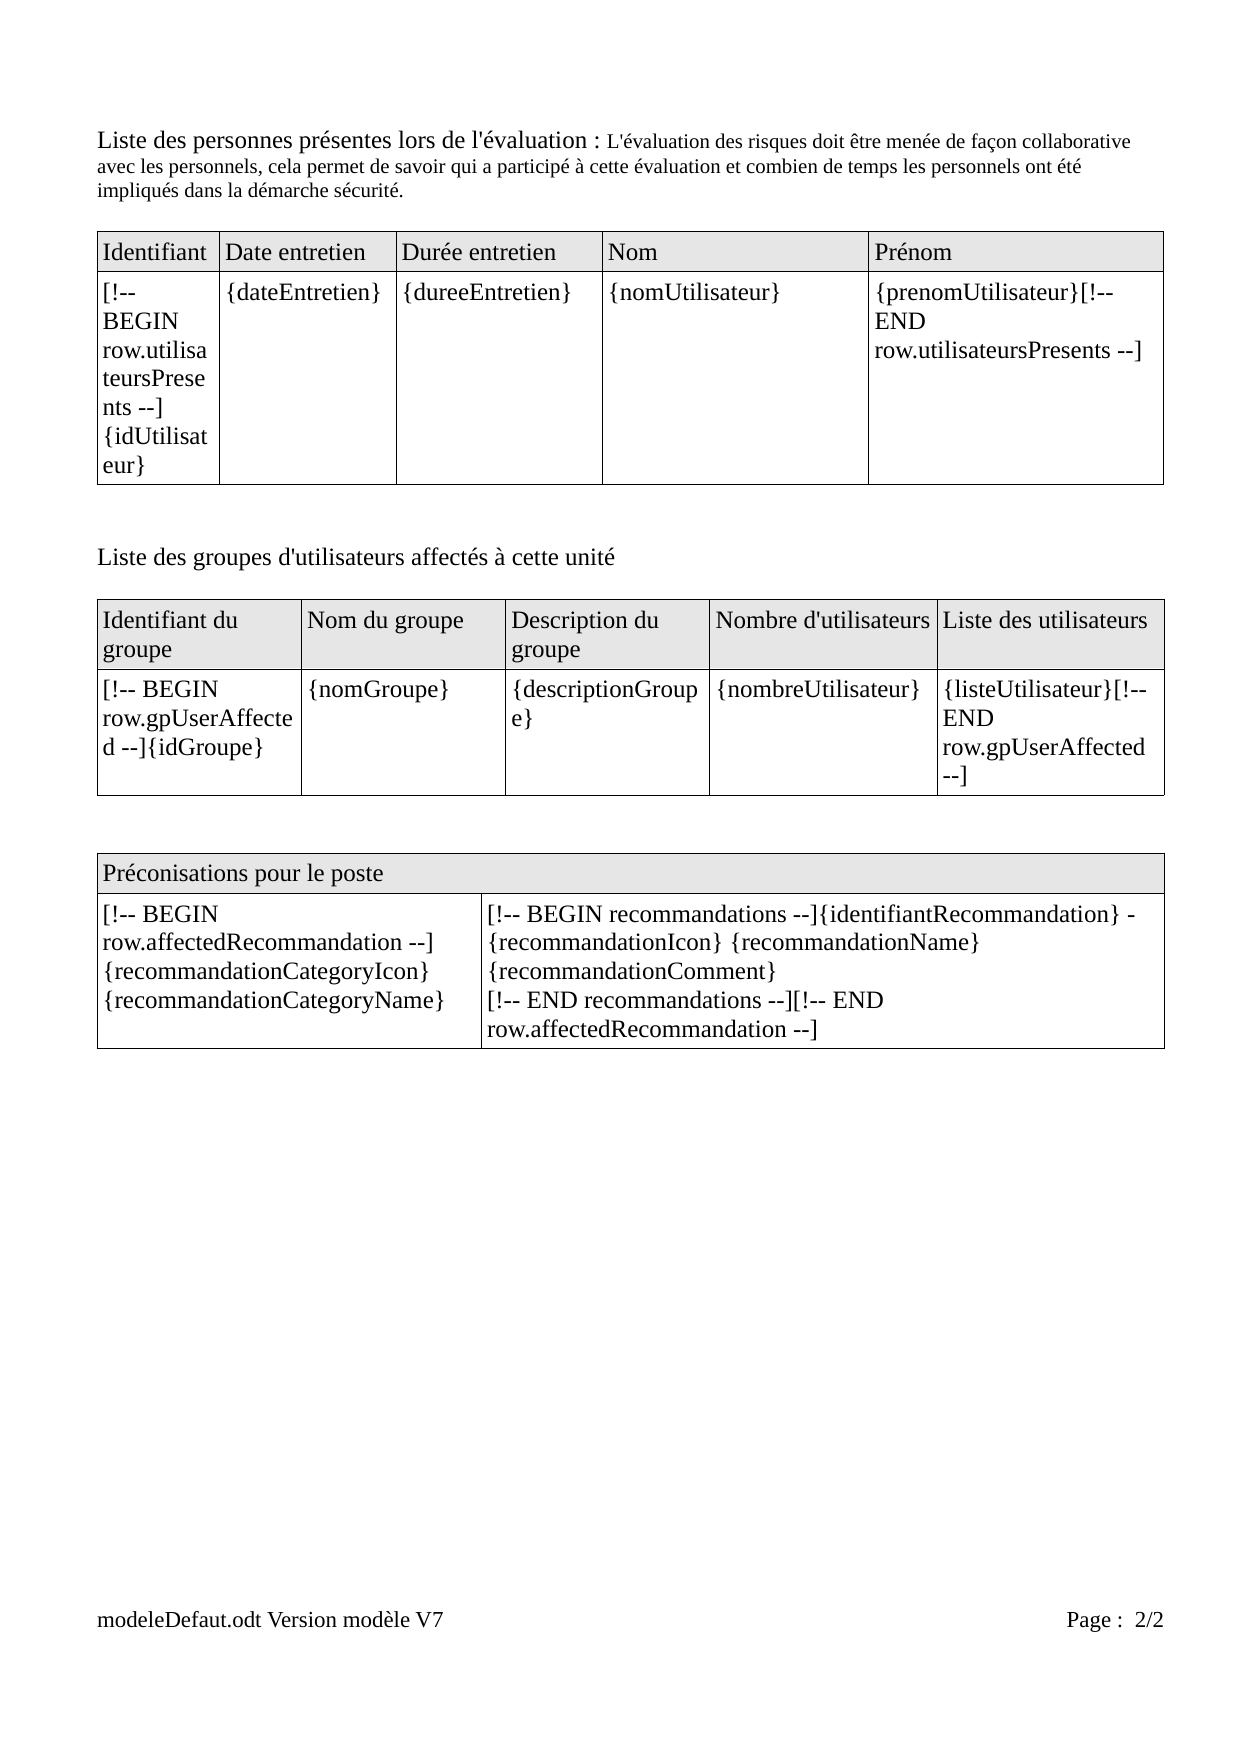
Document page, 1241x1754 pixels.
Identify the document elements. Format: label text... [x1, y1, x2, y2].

table_header Identifiant [98, 232, 219, 271]
table_header Préconisations pour le poste [98, 854, 1164, 893]
table_cell {dureeEntretien} [397, 272, 602, 484]
table_cell {dateEntretien} [220, 272, 396, 484]
table_header Nom [603, 232, 868, 271]
table_header Identifiant du groupe [98, 600, 301, 668]
table_cell [!-- BEGIN row.gpUserAffected --]{idGroupe} [98, 670, 301, 795]
table_cell {listeUtilisateur}[!-- END row.gpUserAffected --] [938, 670, 1164, 795]
table_cell [!-- BEGIN row.affectedRecommandation --] {recommandationCategoryIcon}{recommandationCategoryName} [98, 894, 481, 1048]
table_header Description du groupe [506, 600, 709, 668]
table_header Prénom [869, 232, 1163, 271]
table_header Nom du groupe [302, 600, 505, 668]
text Liste des groupes d'utilisateurs affectés à cette unité [97, 542, 1164, 571]
table_cell {nombreUtilisateur} [710, 670, 937, 795]
table_header Durée entretien [397, 232, 602, 271]
text Liste des personnes présentes lors de l'évaluation : L'évaluation des risques doit être menée de façon collaborative avec les personnels, cela permet de savoir qui a participé à cette évaluation et combien de temps les personnels ont été impliqués dans la démarche sécurité. [97, 126, 1164, 202]
table_cell {nomUtilisateur} [603, 272, 868, 484]
table_cell [!-- BEGIN recommandations --]{identifiantRecommandation} - {recommandationIcon} {recommandationName} {recommandationComment} [!-- END recommandations --][!-- END row.affectedRecommandation --] [482, 894, 1164, 1048]
table_header Liste des utilisateurs [938, 600, 1164, 668]
table_header Nombre d'utilisateurs [710, 600, 937, 668]
table_cell {prenomUtilisateur}[!-- END row.utilisateursPresents --] [869, 272, 1163, 484]
table_header Date entretien [220, 232, 396, 271]
table_cell {descriptionGroupe} [506, 670, 709, 795]
table_cell {nomGroupe} [302, 670, 505, 795]
table_cell [!-- BEGIN row.utilisateursPresents --]{idUtilisateur} [98, 272, 219, 484]
